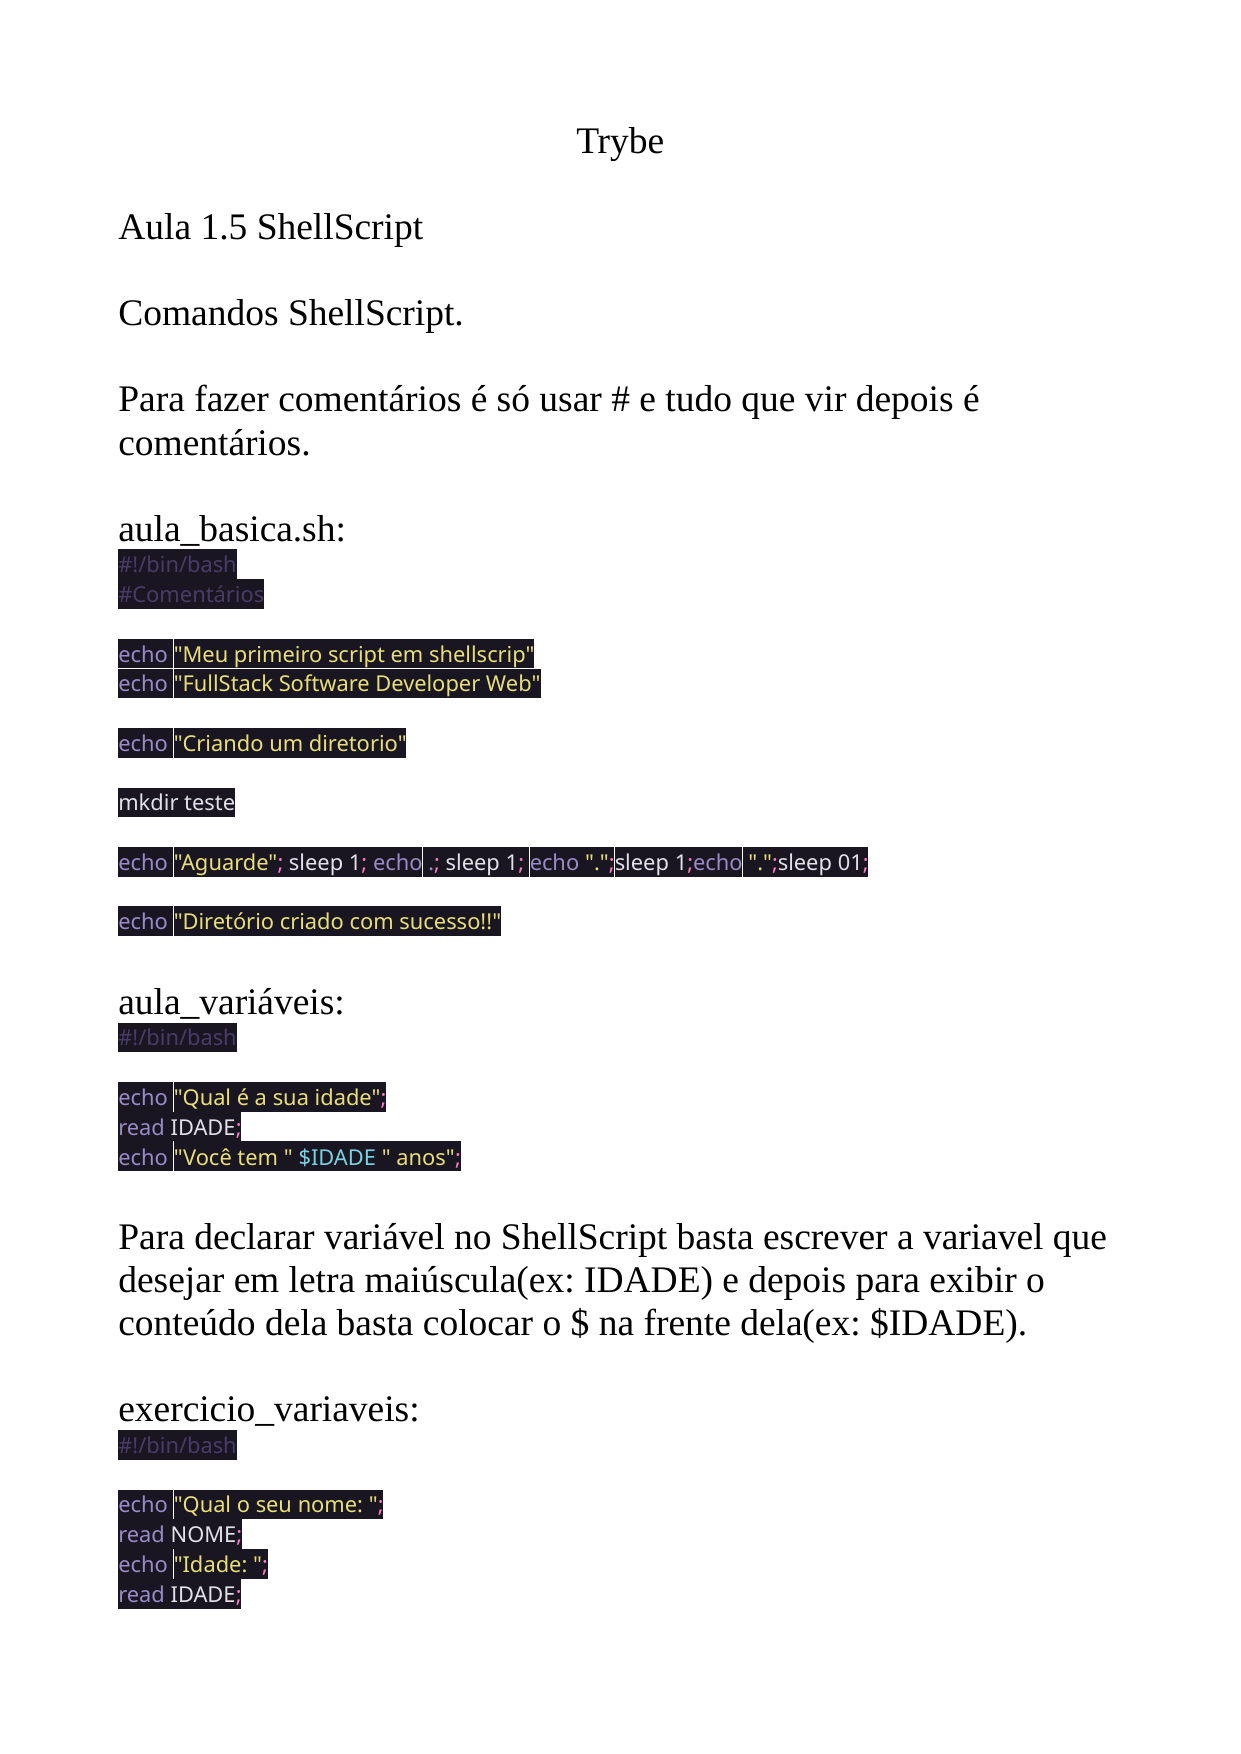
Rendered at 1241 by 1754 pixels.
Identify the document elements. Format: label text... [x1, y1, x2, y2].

text Para fazer comentários é só usar # e tudo que vir depois é comentários. [118, 377, 1122, 463]
text Aula 1.5 ShellScript [118, 204, 1122, 247]
text echo "Qual o seu nome: "; [118, 1489, 1122, 1519]
text echo "Idade: "; [118, 1549, 1122, 1579]
text Trybe [118, 118, 1122, 161]
text exercicio_variaveis: [118, 1387, 1122, 1430]
text echo "Criando um diretorio" [118, 728, 1122, 758]
text #!/bin/bash [118, 1430, 1122, 1460]
text echo "Qual é a sua idade"; [118, 1082, 1122, 1112]
text echo "FullStack Software Developer Web" [118, 668, 1122, 698]
text read IDADE; [118, 1579, 1122, 1609]
text Para declarar variável no ShellScript basta escrever a variavel que desejar em letra maiúscula(ex: IDADE) e depois para exibir o conteúdo dela basta colocar o $ na frente dela(ex: $IDADE). [118, 1214, 1122, 1344]
text aula_basica.sh: [118, 506, 1122, 549]
text read NOME; [118, 1519, 1122, 1549]
text echo "Você tem " $IDADE " anos"; [118, 1141, 1122, 1171]
text echo "Meu primeiro script em shellscrip" [118, 639, 1122, 668]
text #Comentários [118, 579, 1122, 609]
text echo "Aguarde"; sleep 1; echo .; sleep 1; echo ".";sleep 1;echo ".";sleep 01; [118, 847, 1122, 877]
text #!/bin/bash [118, 549, 1122, 579]
text Comandos ShellScript. [118, 291, 1122, 334]
text read IDADE; [118, 1112, 1122, 1141]
text aula_variáveis: [118, 979, 1122, 1022]
text mkdir teste [118, 787, 1122, 817]
text #!/bin/bash [118, 1022, 1122, 1052]
text echo "Diretório criado com sucesso!!" [118, 906, 1122, 936]
